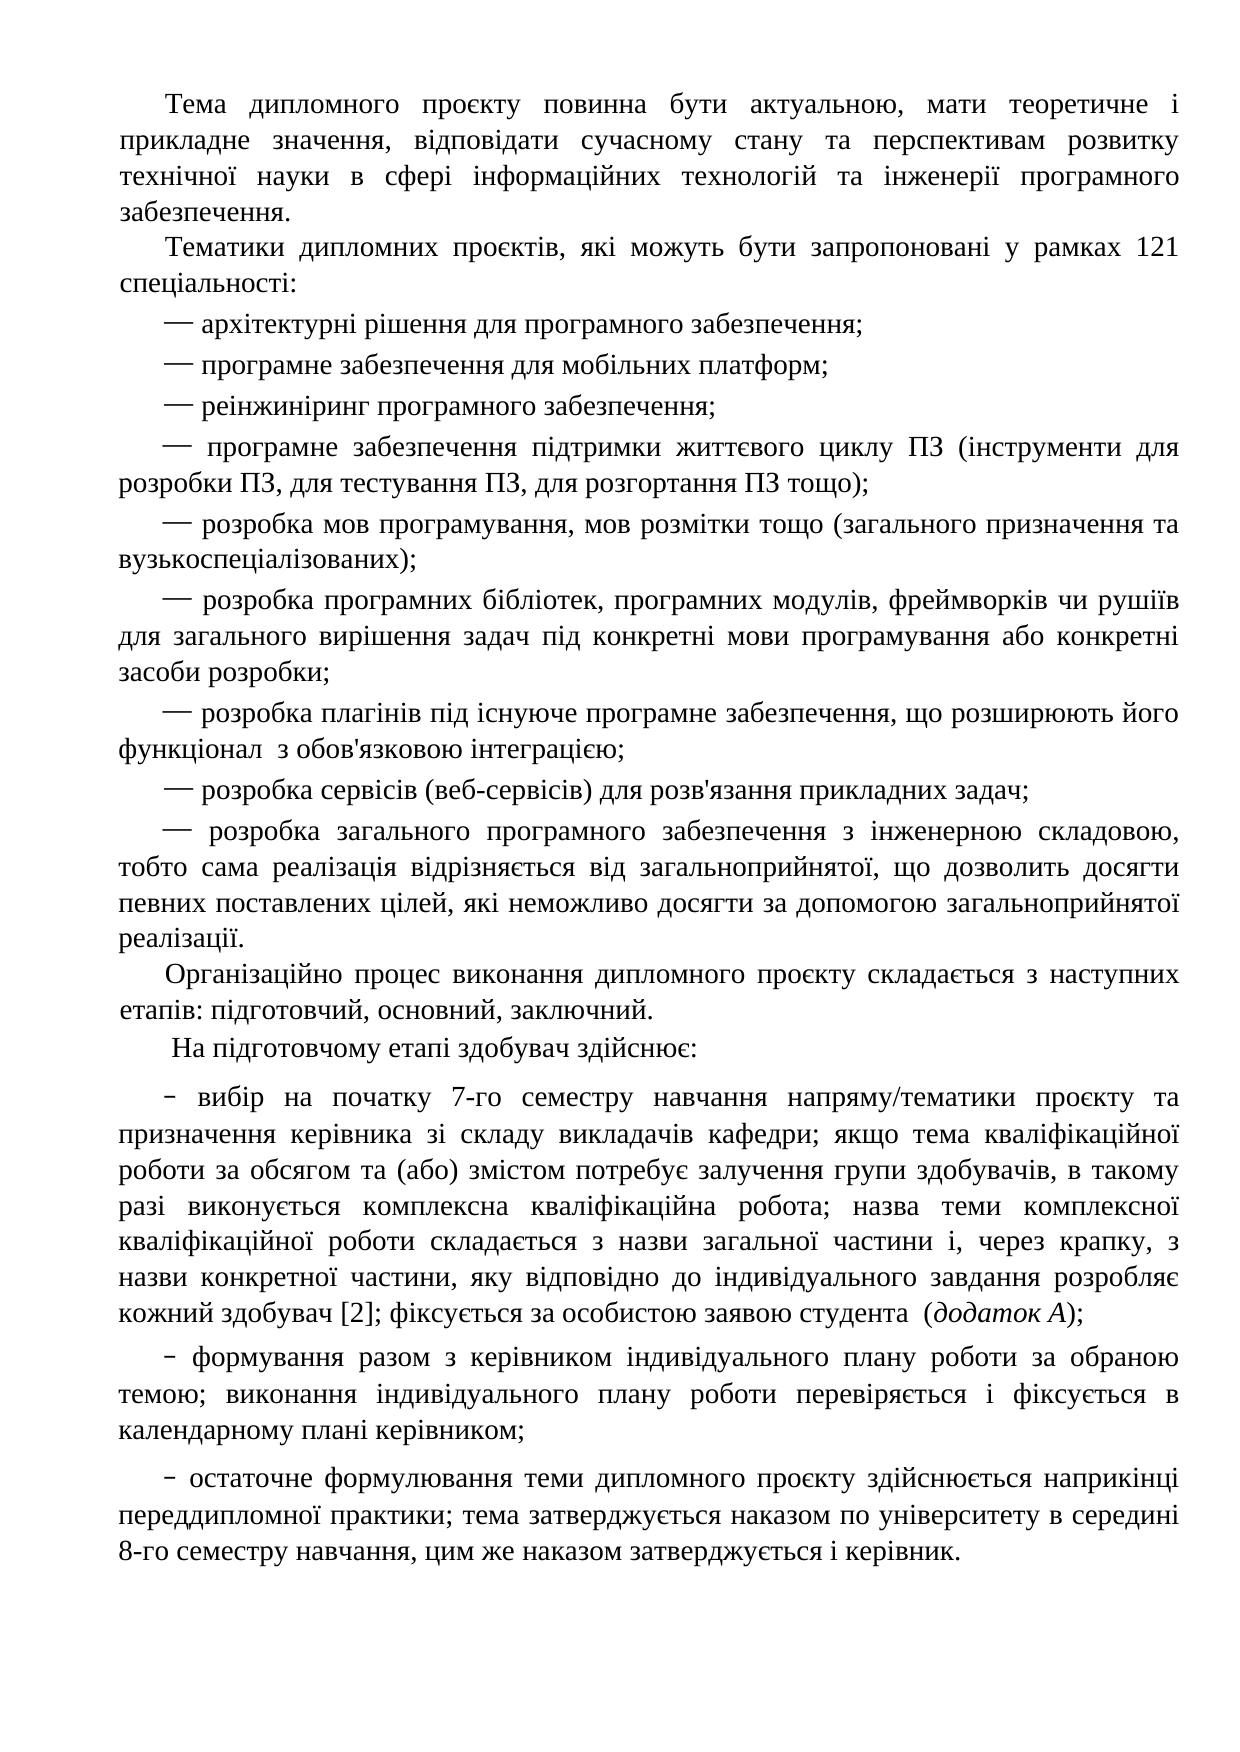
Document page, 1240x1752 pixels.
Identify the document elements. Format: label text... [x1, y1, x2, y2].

text ⎯ розробка загального програмного забезпечення з інженерною складовою, тобто сама реалізація відрізняється від загальноприйнятої, що дозволить досягти певних поставлених цілей, які неможливо досягти за допомогою загальноприйнятої реалізації. [118, 811, 1180, 954]
text ⎯ програмне забезпечення для мобільних платформ; [164, 346, 1180, 381]
text − остаточне формулювання теми дипломного проєкту здійснюється наприкінці переддипломної практики; тема затверджується наказом по університету в середині 8-го семестру навчання, цим же наказом затверджується і керівник. [118, 1459, 1180, 1567]
text ⎯ архітектурні рішення для програмного забезпечення; [164, 305, 1180, 340]
text ⎯ розробка мов програмування, мов розмітки тощо (загального призначення та вузькоспеціалізованих); [118, 504, 1180, 575]
text ⎯ розробка плагінів під існуюче програмне забезпечення, що розширюють його функціонал з обов'язковою інтеграцією; [118, 694, 1180, 765]
text ⎯ розробка програмних бібліотек, програмних модулів, фреймворків чи рушіїв для загального вирішення задач під конкретні мови програмування або конкретні засоби розробки; [118, 581, 1180, 688]
text ⎯ розробка сервісів (веб-сервісів) для розв'язання прикладних задач; [164, 771, 1180, 806]
text Тема дипломного проєкту повинна бути актуальною, мати теоретичне і прикладне значення, відповідати сучасному стану та перспективам розвитку технічної науки в сфері інформаційних технологій та інженерії програмного забезпечення. [119, 86, 1180, 227]
text − вибір на початку 7-го семестру навчання напряму/тематики проєкту та призначення керівника зі складу викладачів кафедри; якщо тема кваліфікаційної роботи за обсягом та (або) змістом потребує залучення групи здобувачів, в такому разі виконується комплексна кваліфікаційна робота; назва теми комплексної кваліфікаційної роботи складається з назви загальної частини і, через крапку, з назви конкретної частини, яку відповідно до індивідуального завдання розробляє кожний здобувач [2]; фіксується за особистою заявою студента (додаток А); [118, 1078, 1180, 1329]
text Організаційно процес виконання дипломного проєкту складається з наступних етапів: підготовчий, основний, заключний. [119, 956, 1180, 1026]
text Тематики дипломних проєктів, які можуть бути запропоновані у рамках 121 спеціальності: [119, 229, 1180, 299]
text На підготовчому етапі здобувач здійснює: [164, 1031, 1180, 1064]
text − формування разом з керівником індивідуального плану роботи за обраною темою; виконання індивідуального плану роботи перевіряється і фіксується в календарному плані керівником; [118, 1338, 1180, 1446]
text ⎯ реінжиніринг програмного забезпечення; [164, 386, 1180, 422]
text ⎯ програмне забезпечення підтримки життєвого циклу ПЗ (інструменти для розробки ПЗ, для тестування ПЗ, для розгортання ПЗ тощо); [118, 427, 1180, 498]
